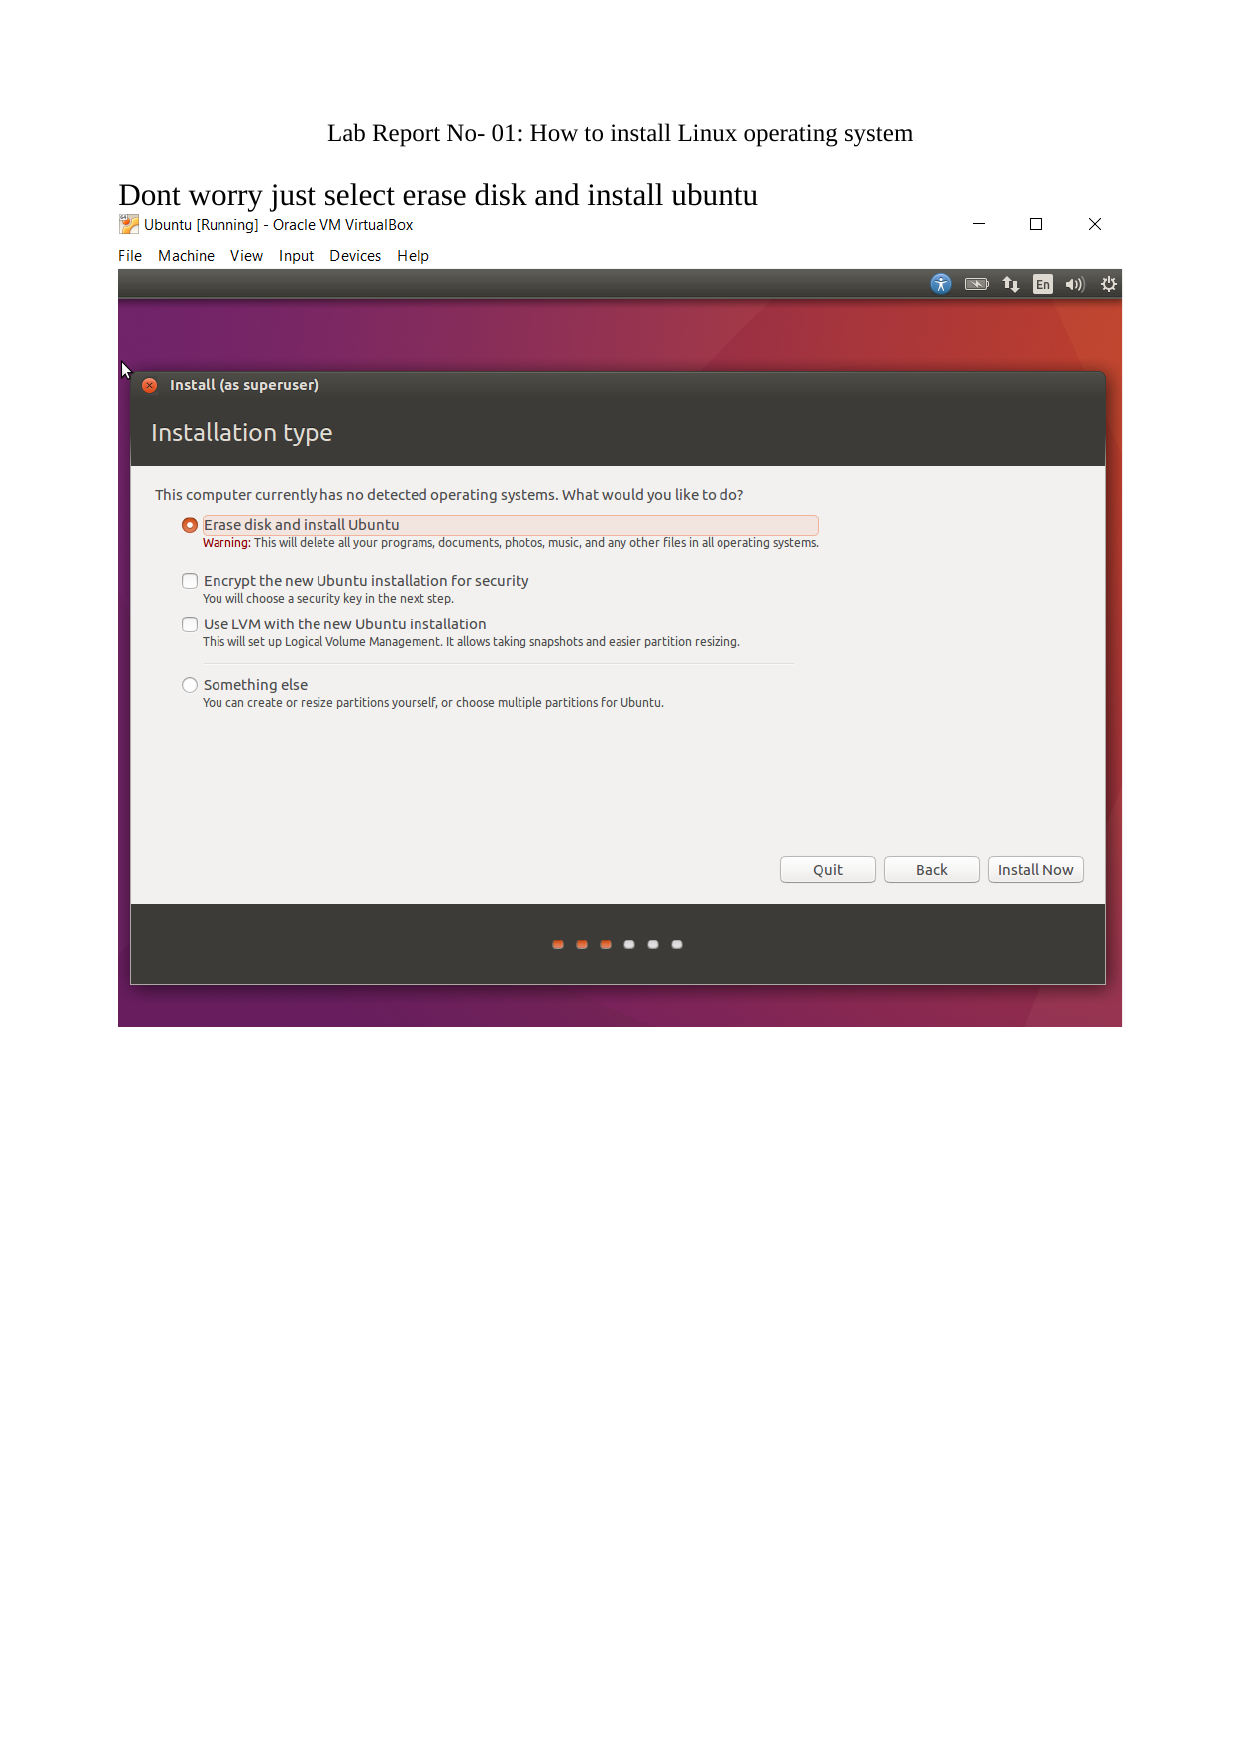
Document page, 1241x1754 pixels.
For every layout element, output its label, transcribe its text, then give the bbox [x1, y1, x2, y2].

text Dont worry just select erase disk and install ubuntu [118, 176, 1122, 212]
picture [118, 212, 1123, 1027]
